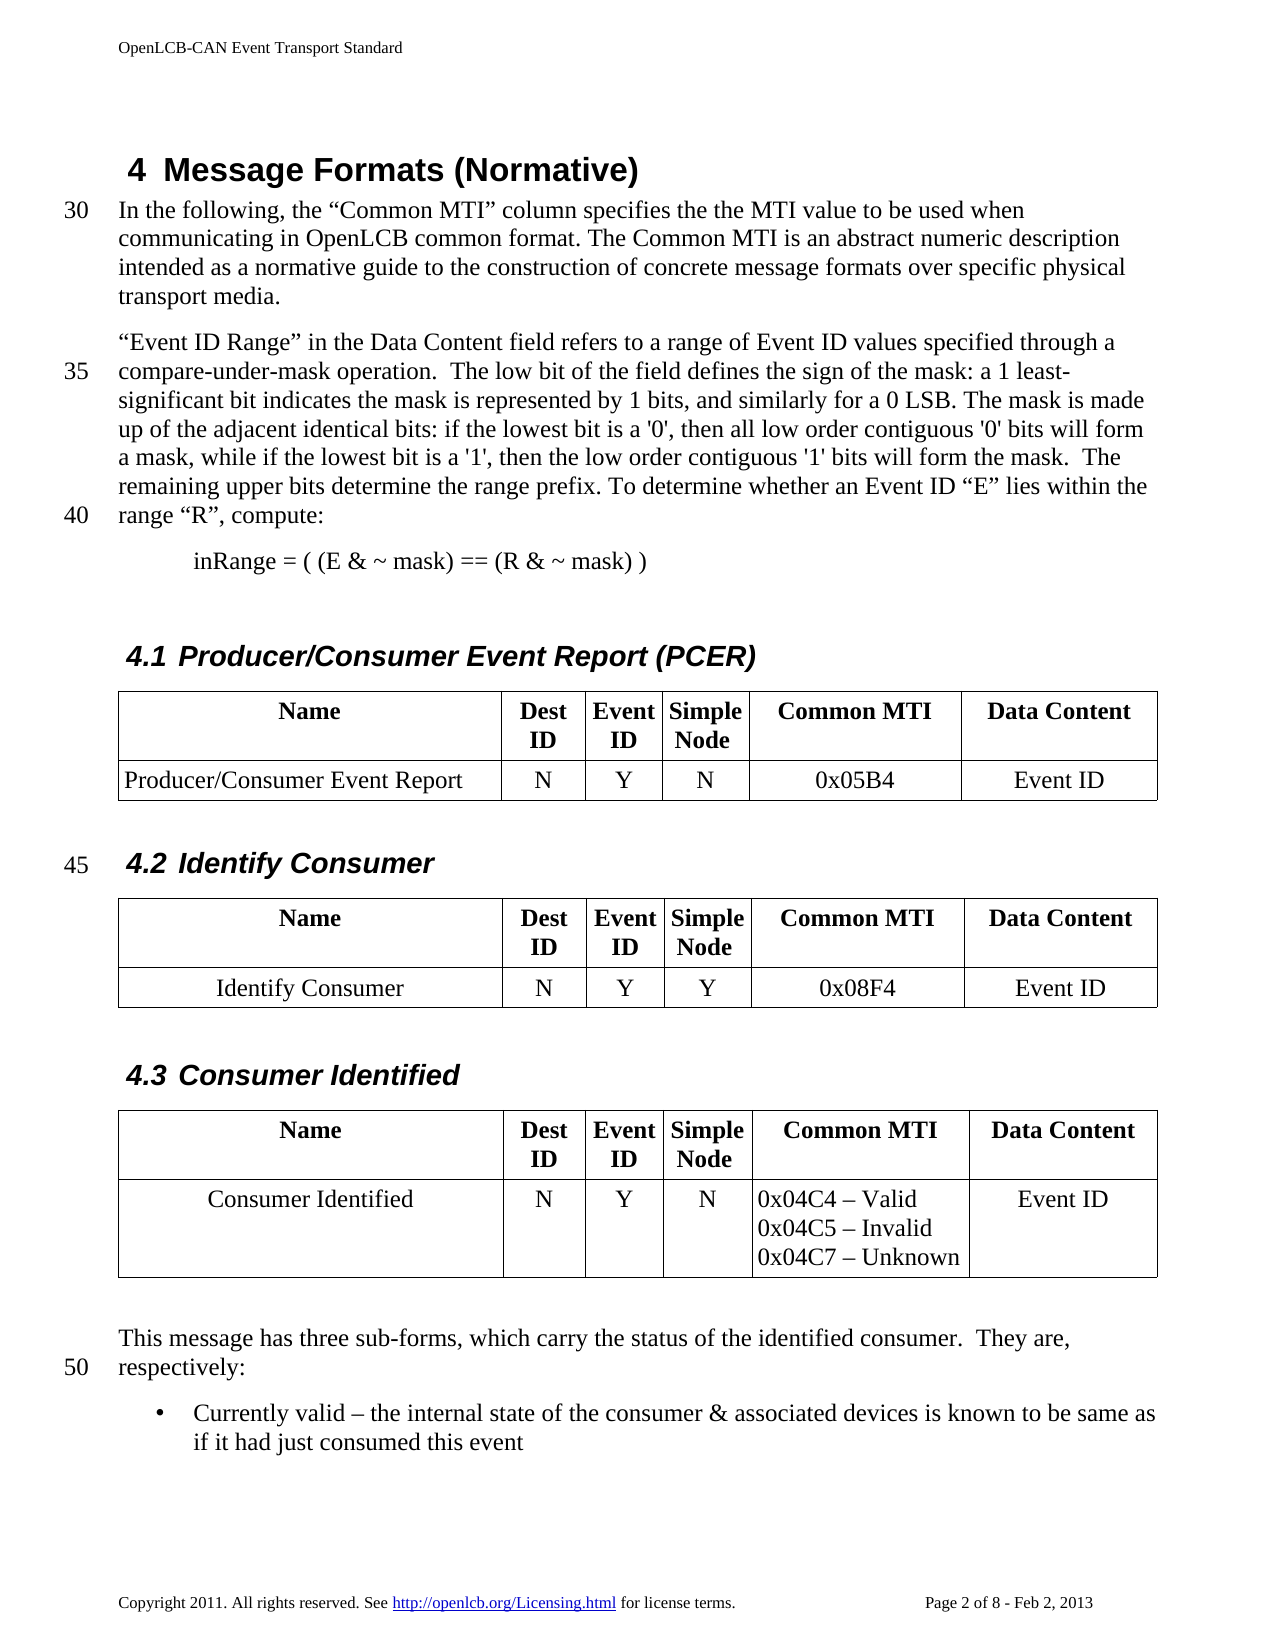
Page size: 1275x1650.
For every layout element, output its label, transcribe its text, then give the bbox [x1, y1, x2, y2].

table_cell Y [586, 761, 662, 800]
table_header Dest ID [503, 899, 586, 967]
table_header Simple Node [663, 692, 749, 759]
table_header Dest ID [504, 1111, 585, 1179]
table_cell 0x05B4 [750, 761, 961, 800]
text “Event ID Range” in the Data Content field refers to a range of Event ID values specified through a compare-under-mask operation. The low bit of the field defines the sign of the mask: a 1 least-significant bit indicates the mask is represented by 1 bits, and similarly for a 0 LSB. The mask is made up of the adjacent identical bits: if the lowest bit is a '0', then all low order contiguous '0' bits will form a mask, while if the lowest bit is a '1', then the low order contiguous '1' bits will form the mask. The remaining upper bits determine the range prefix. To determine whether an Event ID “E” lies within the range “R”, compute: [118, 327, 1157, 529]
table_cell Y [586, 1180, 663, 1277]
text inRange = ( (E & ~ mask) == (R & ~ mask) ) [118, 546, 1157, 575]
table_header Common MTI [753, 1111, 969, 1179]
table_cell Consumer Identified [119, 1180, 503, 1277]
table_header Simple Node [665, 899, 751, 967]
subtitle Producer/Consumer Event Report (PCER) [118, 639, 1157, 673]
table_header Event ID [587, 899, 664, 967]
table_cell Producer/Consumer Event Report [119, 761, 501, 800]
table_cell N [503, 968, 586, 1007]
table_cell Y [587, 968, 664, 1007]
table_cell Event ID [970, 1180, 1157, 1277]
text In the following, the “Common MTI” column specifies the the MTI value to be used when communicating in OpenLCB common format. The Common MTI is an abstract numeric description intended as a normative guide to the construction of concrete message formats over specific physical transport media. [118, 195, 1157, 310]
table_header Data Content [962, 692, 1157, 759]
table_header Event ID [586, 1111, 663, 1179]
table_cell 0x08F4 [752, 968, 964, 1007]
list Currently valid – the internal state of the consumer & associated devices is known to be same as if it had just consumed this event [156, 1398, 1157, 1456]
text This message has three sub-forms, which carry the status of the identified consumer. They are, respectively: [118, 1323, 1157, 1381]
table_header Data Content [970, 1111, 1157, 1179]
table_header Common MTI [750, 692, 961, 759]
table_cell N [502, 761, 585, 800]
table_header Name [119, 899, 502, 967]
table_header Simple Node [664, 1111, 752, 1179]
table_header Common MTI [752, 899, 964, 967]
table_cell Event ID [962, 761, 1157, 800]
table_header Dest ID [502, 692, 585, 759]
table_cell N [664, 1180, 752, 1277]
table_cell Y [665, 968, 751, 1007]
table_header Data Content [965, 899, 1157, 967]
table_cell Event ID [965, 968, 1157, 1007]
table_cell N [663, 761, 749, 800]
table_cell 0x04C4 – Valid 0x04C5 – Invalid 0x04C7 – Unknown [753, 1180, 969, 1277]
table_header Event ID [586, 692, 662, 759]
table_header Name [119, 1111, 503, 1179]
table_cell N [504, 1180, 585, 1277]
table_header Name [119, 692, 501, 759]
subtitle Identify Consumer [118, 846, 1157, 880]
subtitle Consumer Identified [118, 1058, 1157, 1092]
table_cell Identify Consumer [119, 968, 502, 1007]
subtitle Message Formats (Normative) [118, 150, 1157, 188]
